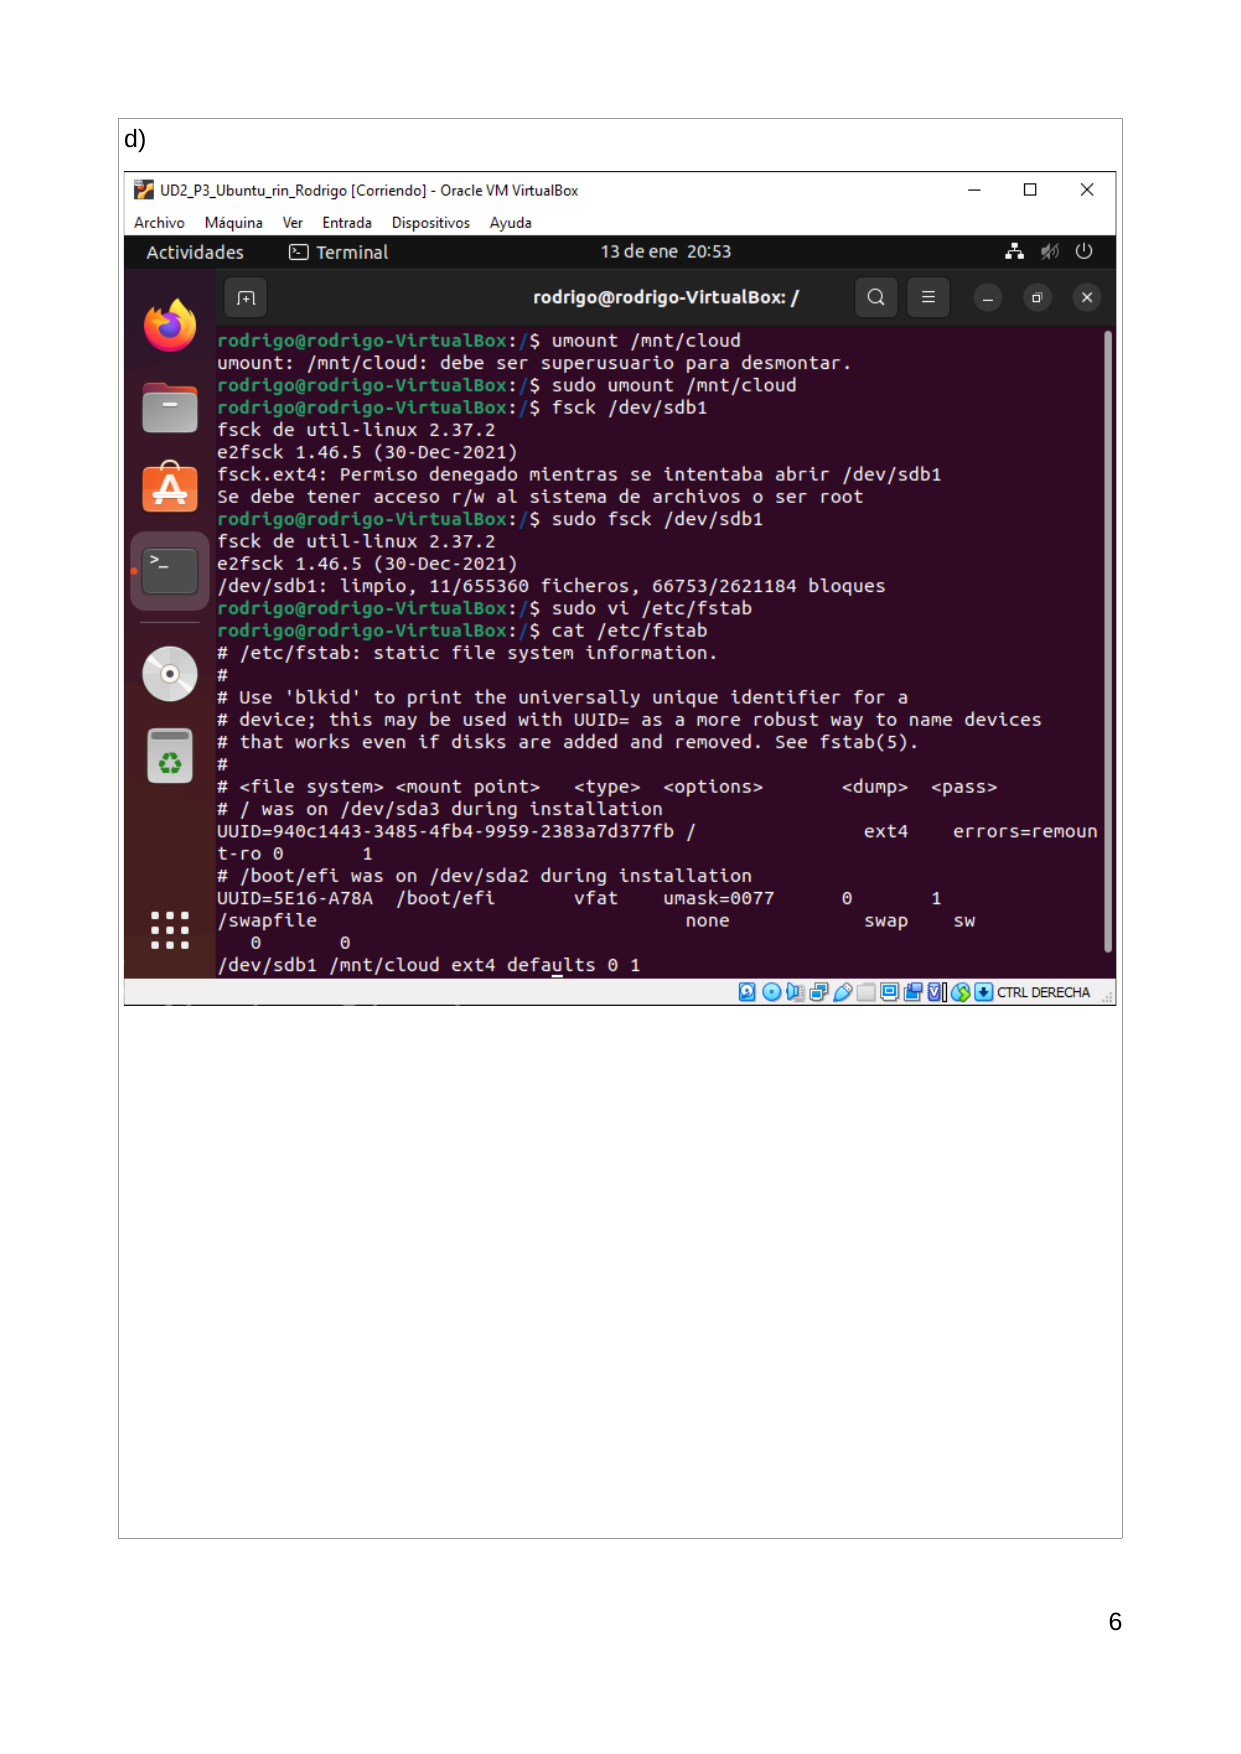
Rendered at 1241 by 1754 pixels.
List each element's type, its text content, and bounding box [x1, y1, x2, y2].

picture [123, 171, 1117, 1006]
table_cell d) [119, 119, 1122, 1537]
